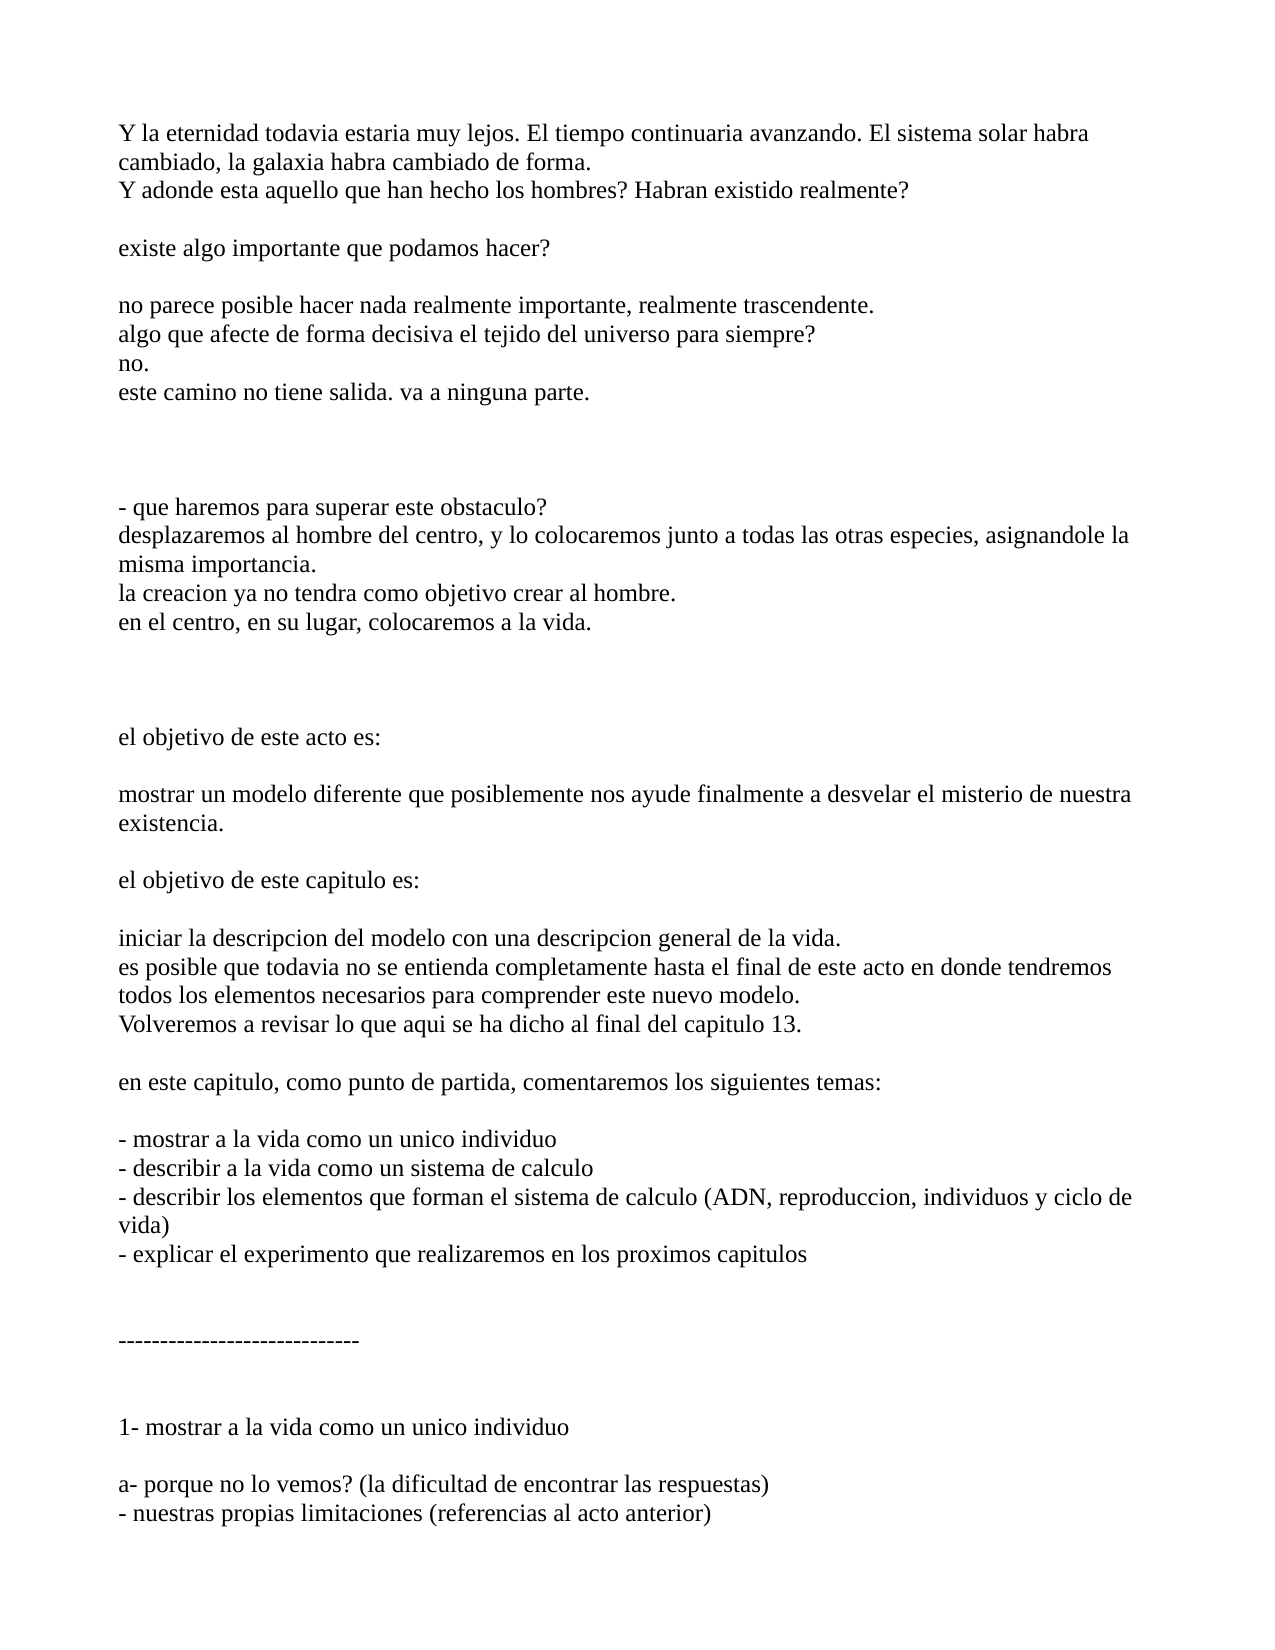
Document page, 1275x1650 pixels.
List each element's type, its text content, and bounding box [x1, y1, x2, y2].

text - que haremos para superar este obstaculo? [118, 492, 1157, 521]
text Volveremos a revisar lo que aqui se ha dicho al final del capitulo 13. [118, 1009, 1157, 1038]
text - explicar el experimento que realizaremos en los proximos capitulos [118, 1239, 1157, 1268]
text la creacion ya no tendra como objetivo crear al hombre. [118, 578, 1157, 607]
text existe algo importante que podamos hacer? [118, 233, 1157, 262]
text Y la eternidad todavia estaria muy lejos. El tiempo continuaria avanzando. El sistema solar habra cambiado, la galaxia habra cambiado de forma. [118, 118, 1157, 176]
text - describir a la vida como un sistema de calculo [118, 1153, 1157, 1182]
text ----------------------------- [118, 1326, 1157, 1354]
text el objetivo de este capitulo es: [118, 866, 1157, 894]
text - describir los elementos que forman el sistema de calculo (ADN, reproduccion, individuos y ciclo de vida) [118, 1182, 1157, 1239]
text es posible que todavia no se entienda completamente hasta el final de este acto en donde tendremos todos los elementos necesarios para comprender este nuevo modelo. [118, 952, 1157, 1009]
text el objetivo de este acto es: [118, 722, 1157, 751]
text 1- mostrar a la vida como un unico individuo [118, 1412, 1157, 1441]
text no. [118, 348, 1157, 377]
text Y adonde esta aquello que han hecho los hombres? Habran existido realmente? [118, 176, 1157, 204]
text iniciar la descripcion del modelo con una descripcion general de la vida. [118, 923, 1157, 952]
text - mostrar a la vida como un unico individuo [118, 1124, 1157, 1153]
text desplazaremos al hombre del centro, y lo colocaremos junto a todas las otras especies, asignandole la misma importancia. [118, 521, 1157, 578]
text este camino no tiene salida. va a ninguna parte. [118, 377, 1157, 406]
text algo que afecte de forma decisiva el tejido del universo para siempre? [118, 319, 1157, 348]
text mostrar un modelo diferente que posiblemente nos ayude finalmente a desvelar el misterio de nuestra existencia. [118, 779, 1157, 837]
text - nuestras propias limitaciones (referencias al acto anterior) [118, 1498, 1157, 1527]
text en el centro, en su lugar, colocaremos a la vida. [118, 607, 1157, 636]
text no parece posible hacer nada realmente importante, realmente trascendente. [118, 291, 1157, 319]
text a- porque no lo vemos? (la dificultad de encontrar las respuestas) [118, 1469, 1157, 1498]
text en este capitulo, como punto de partida, comentaremos los siguientes temas: [118, 1067, 1157, 1096]
